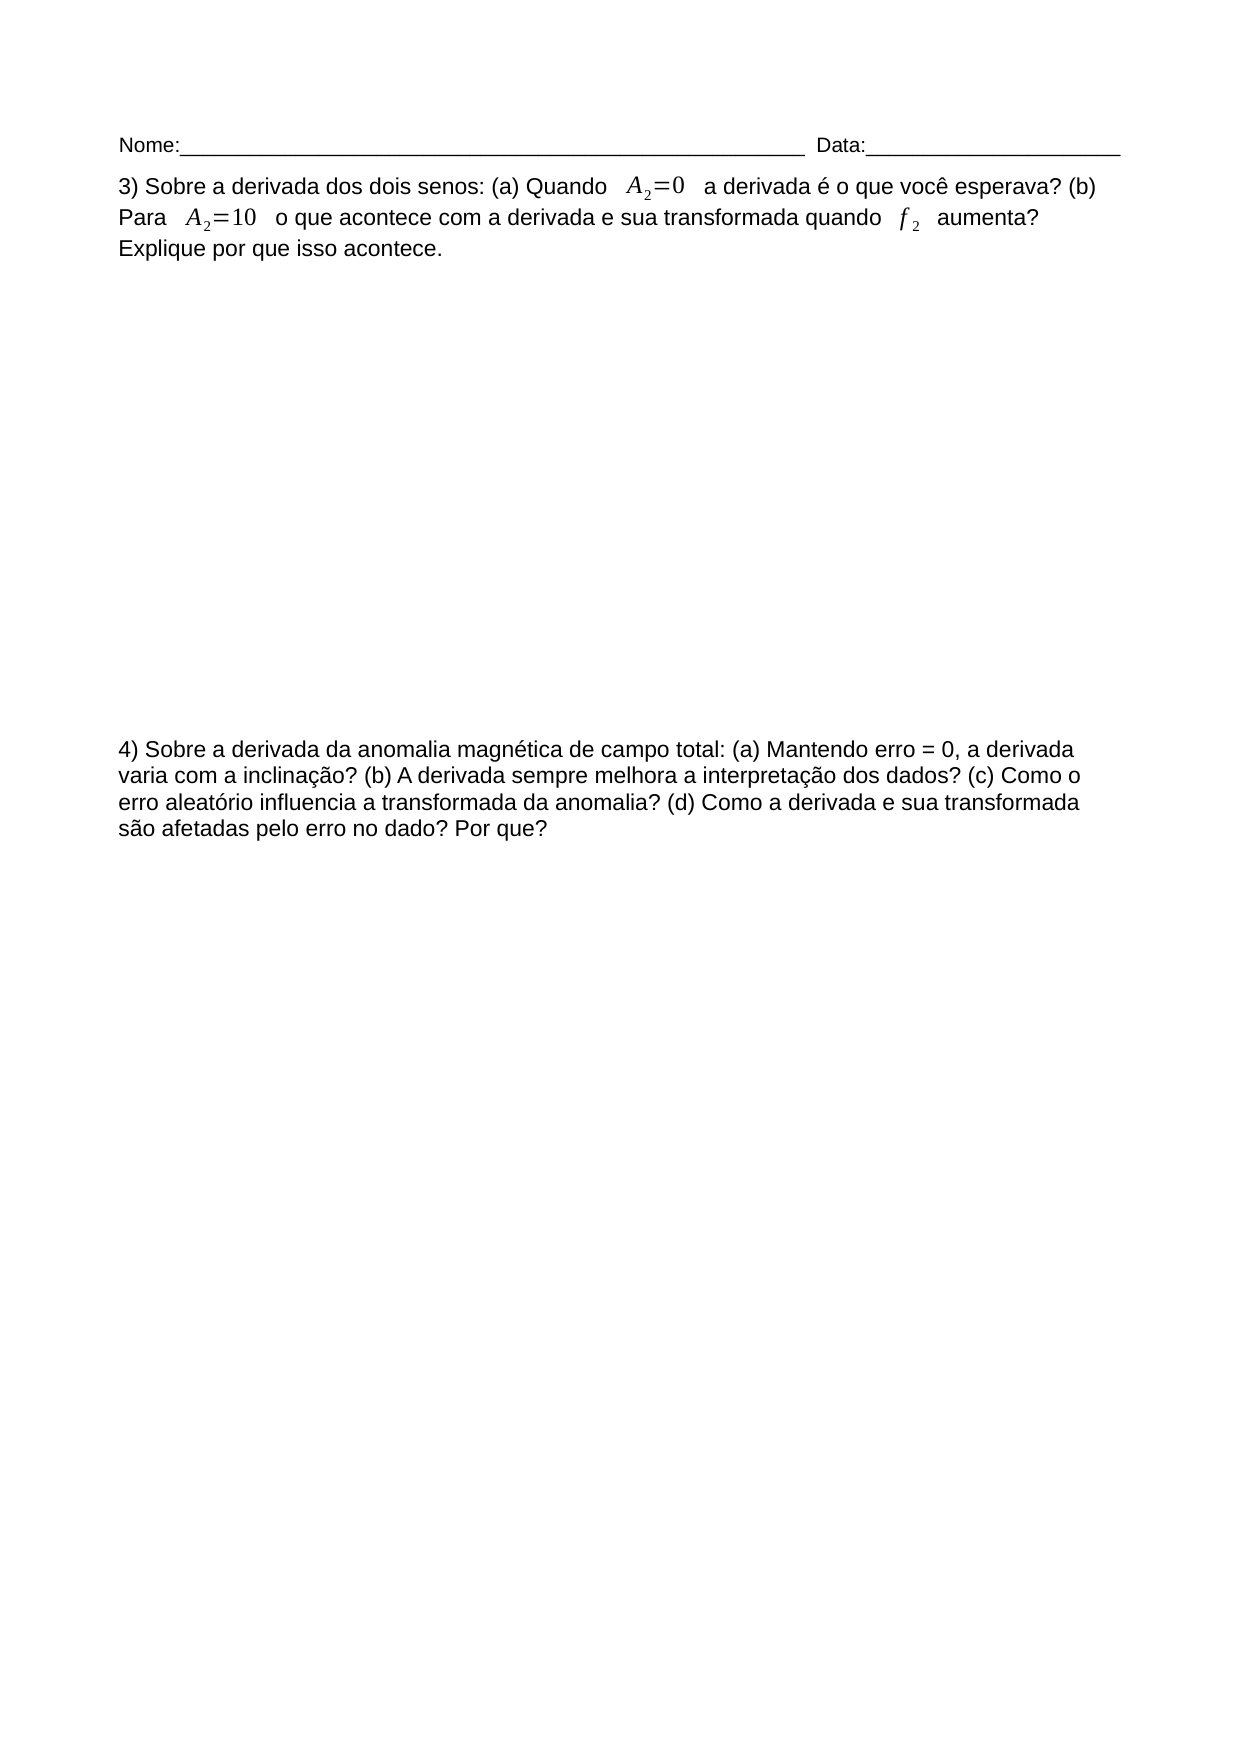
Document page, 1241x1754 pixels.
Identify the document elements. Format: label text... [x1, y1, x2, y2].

text 3) Sobre a derivada dos dois senos: (a) Quandoa derivada é o que você esperava? (b) Parao que acontece com a derivada e sua transformada quandoaumenta?Explique por que isso acontece. [118, 172, 1122, 261]
text Nome:______________________________________________________ Data:______________________ [118, 133, 1122, 157]
text 4) Sobre a derivada da anomalia magnética de campo total: (a) Mantendo erro = 0, a derivada varia com a inclinação? (b) A derivada sempre melhora a interpretação dos dados? (c) Como o erro aleatório influencia a transformada da anomalia? (d) Como a derivada e sua transformada são afetadas pelo erro no dado? Por que? [118, 736, 1122, 841]
